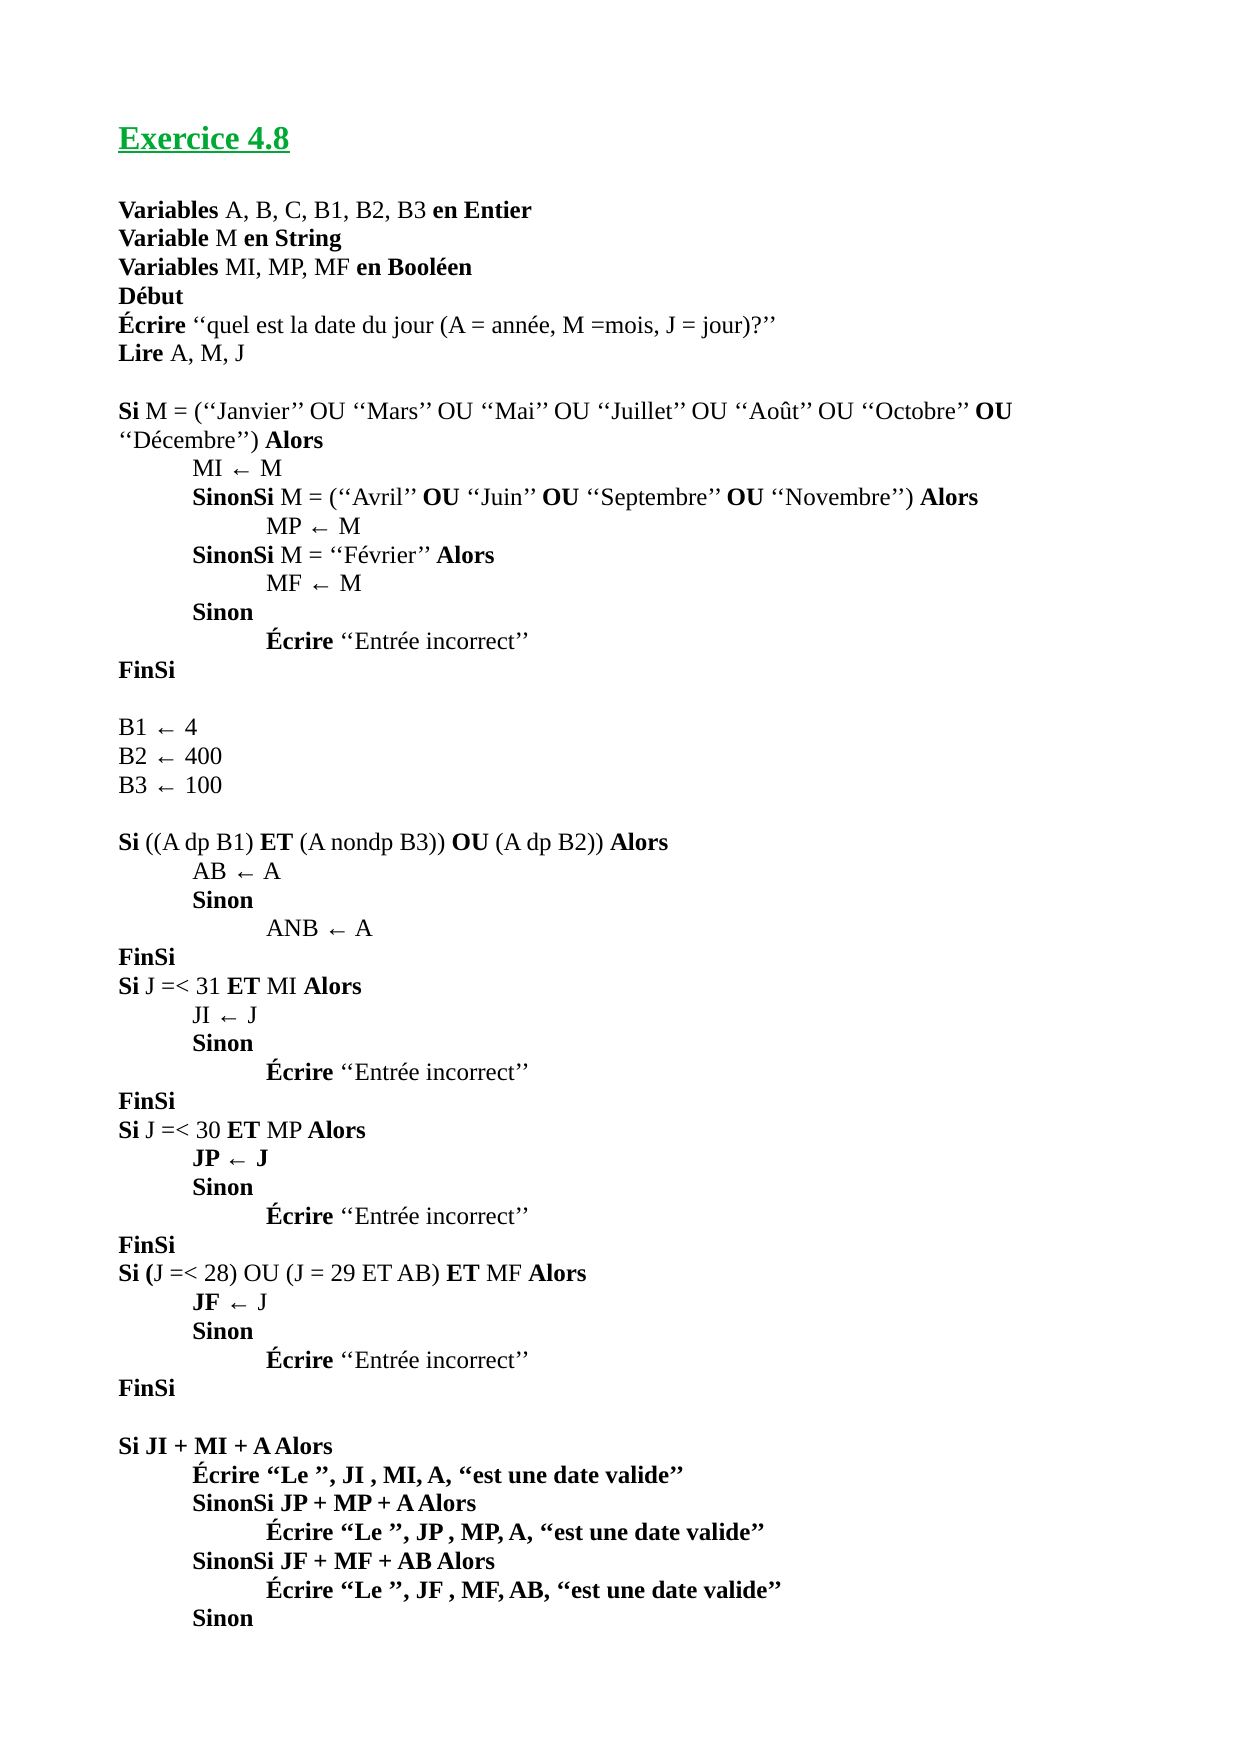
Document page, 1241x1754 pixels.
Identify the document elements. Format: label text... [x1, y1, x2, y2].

text JI ← J [118, 1000, 1122, 1028]
text Si J =< 30 ET MP Alors [118, 1115, 1122, 1143]
text Écrire ‘‘Entrée incorrect’’ [118, 626, 1122, 655]
text Variables MI, MP, MF en Booléen [118, 252, 1122, 281]
text Variable M en String [118, 223, 1122, 252]
text FinSi [118, 1086, 1122, 1115]
text B1 ← 4 [118, 712, 1122, 741]
text Variables A, B, C, B1, B2, B3 en Entier [118, 195, 1122, 223]
text Écrire ‘‘Entrée incorrect’’ [118, 1057, 1122, 1086]
text SinonSi JF + MF + AB Alors [118, 1546, 1122, 1575]
text Si JI + MI + A Alors [118, 1431, 1122, 1460]
text B3 ← 100 [118, 770, 1122, 798]
text Sinon [118, 1028, 1122, 1057]
text SinonSi JP + MP + A Alors [118, 1488, 1122, 1517]
text MF ← M [118, 568, 1122, 597]
text Si J =< 31 ET MI Alors [118, 971, 1122, 1000]
text Début [118, 281, 1122, 310]
text SinonSi M = (‘‘Avril’’ OU ‘‘Juin’’ OU ‘‘Septembre’’ OU ‘‘Novembre’’) Alors [118, 482, 1122, 511]
text Si ((A dp B1) ET (A nondp B3)) OU (A dp B2)) Alors [118, 827, 1122, 856]
text FinSi [118, 1373, 1122, 1402]
text FinSi [118, 655, 1122, 683]
text Écrire ‘‘Le ’’, JI , MI, A, ‘‘est une date valide’’ [118, 1460, 1122, 1488]
text B2 ← 400 [118, 741, 1122, 770]
text Sinon [118, 1603, 1122, 1632]
text Exercice 4.8 [118, 118, 1122, 156]
text FinSi [118, 1230, 1122, 1258]
text Écrire ‘‘Le ’’, JF , MF, AB, ‘‘est une date valide’’ [118, 1575, 1122, 1603]
text Sinon [118, 597, 1122, 626]
text Écrire ‘‘quel est la date du jour (A = année, M =mois, J = jour)?’’ [118, 310, 1122, 338]
text Sinon [118, 1172, 1122, 1201]
text MI ← M [118, 453, 1122, 482]
text Écrire ‘‘Entrée incorrect’’ [118, 1201, 1122, 1230]
text Sinon [118, 885, 1122, 913]
text Sinon [118, 1316, 1122, 1345]
text AB ← A [118, 856, 1122, 885]
text ANB ← A [118, 913, 1122, 942]
text Écrire ‘‘Entrée incorrect’’ [118, 1345, 1122, 1373]
text Si M = (‘‘Janvier’’ OU ‘‘Mars’’ OU ‘‘Mai’’ OU ‘‘Juillet’’ OU ‘‘Août’’ OU ‘‘Octobre’’ OU ‘‘Décembre’’) Alors [118, 396, 1122, 453]
text Si (J =< 28) OU (J = 29 ET AB) ET MF Alors [118, 1258, 1122, 1287]
text FinSi [118, 942, 1122, 971]
text JP ← J [118, 1143, 1122, 1172]
text Lire A, M, J [118, 338, 1122, 367]
text JF ← J [118, 1287, 1122, 1316]
text SinonSi M = ‘‘Février’’ Alors [118, 540, 1122, 568]
text MP ← M [118, 511, 1122, 540]
text Écrire ‘‘Le ’’, JP , MP, A, ‘‘est une date valide’’ [118, 1517, 1122, 1546]
